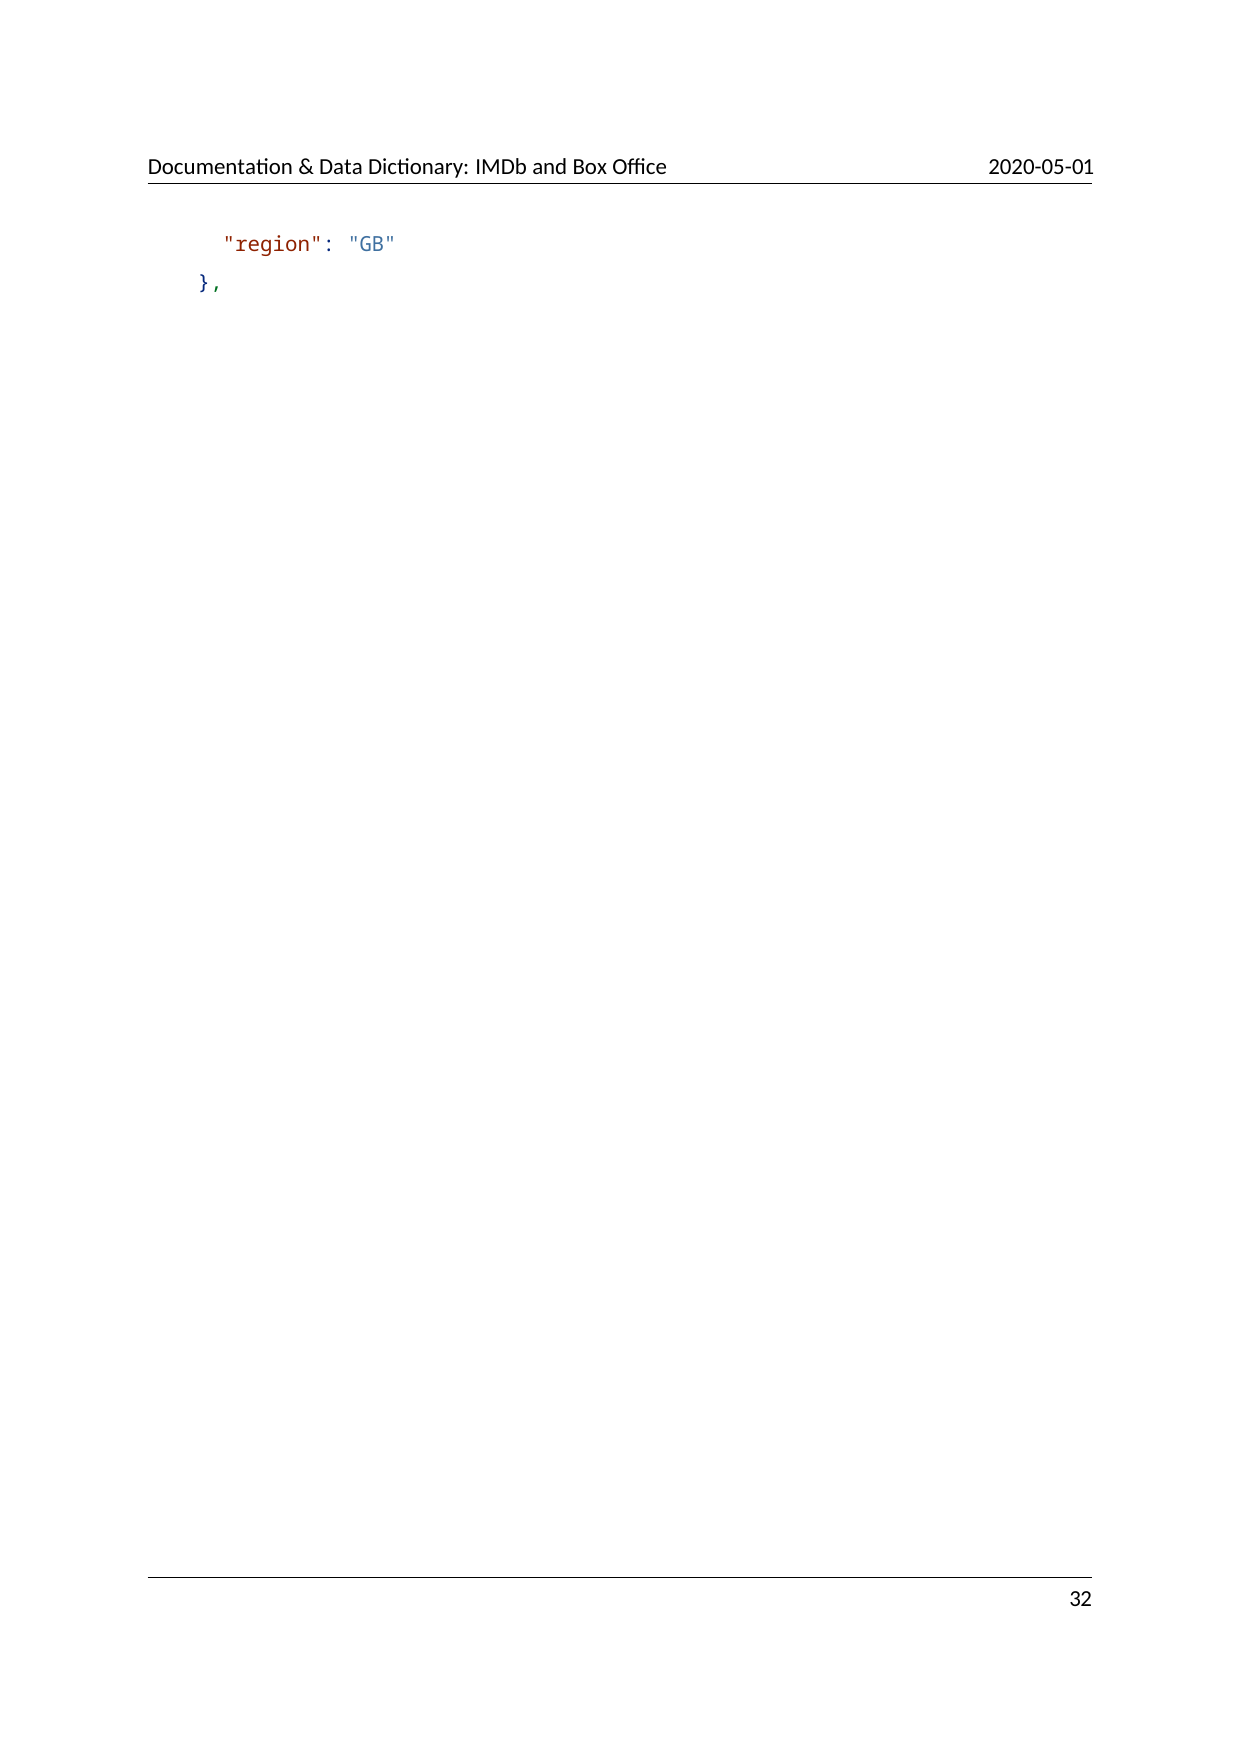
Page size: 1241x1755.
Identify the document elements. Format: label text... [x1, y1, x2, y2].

text }, [197, 267, 1241, 295]
text "region": "GB" [222, 229, 1241, 258]
